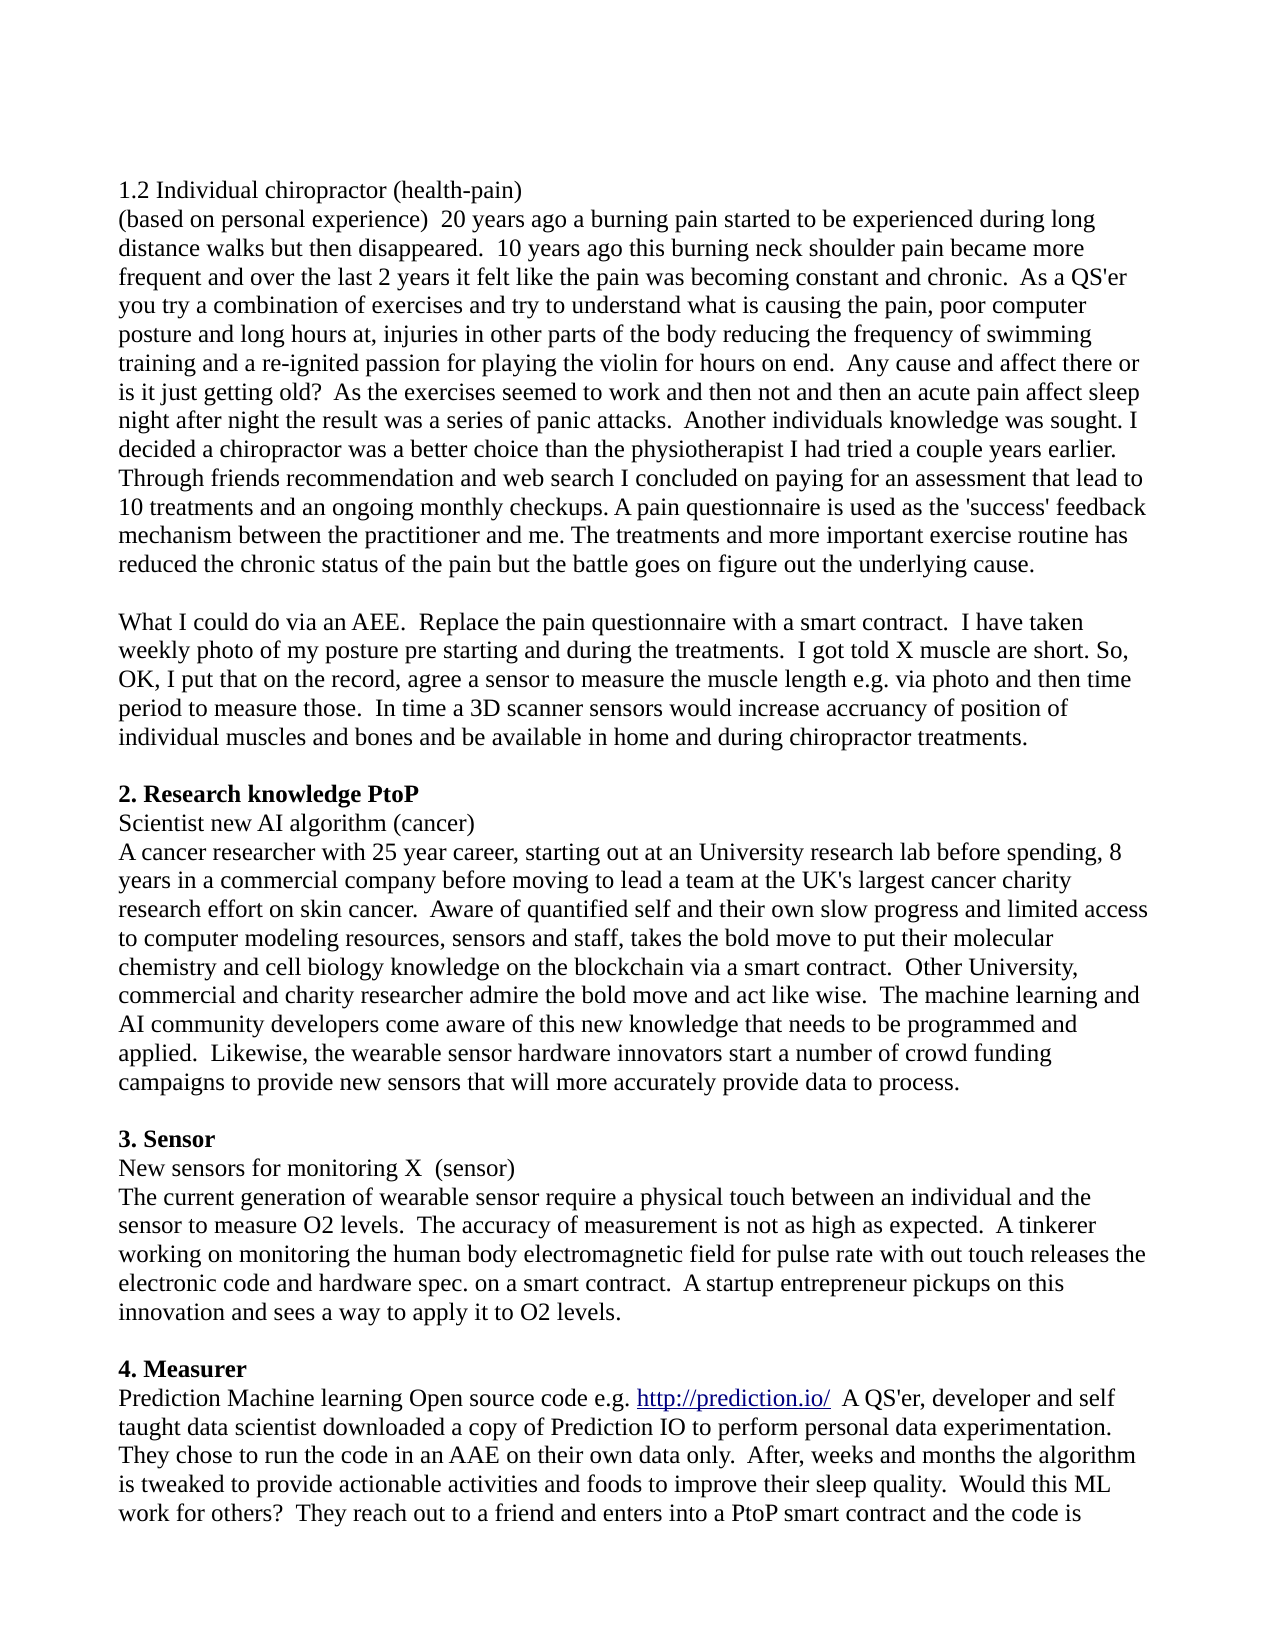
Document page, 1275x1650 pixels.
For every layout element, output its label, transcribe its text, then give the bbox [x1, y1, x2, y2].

text New sensors for monitoring X (sensor) [118, 1153, 1157, 1182]
text Prediction Machine learning Open source code e.g. http://prediction.io/ A QS'er, developer and self taught data scientist downloaded a copy of Prediction IO to perform personal data experimentation. They chose to run the code in an AAE on their own data only. After, weeks and months the algorithm is tweaked to provide actionable activities and foods to improve their sleep quality. Would this ML work for others? They reach out to a friend and enters into a PtoP smart contract and the code is [118, 1383, 1157, 1527]
text 4. Measurer [118, 1354, 1157, 1383]
text The current generation of wearable sensor require a physical touch between an individual and the sensor to measure O2 levels. The accuracy of measurement is not as high as expected. A tinkerer working on monitoring the human body electromagnetic field for pulse rate with out touch releases the electronic code and hardware spec. on a smart contract. A startup entrepreneur pickups on this innovation and sees a way to apply it to O2 levels. [118, 1182, 1157, 1326]
text 1.2 Individual chiropractor (health-pain) [118, 176, 1157, 204]
text 2. Research knowledge PtoP [118, 779, 1157, 808]
text (based on personal experience) 20 years ago a burning pain started to be experienced during long distance walks but then disappeared. 10 years ago this burning neck shoulder pain became more frequent and over the last 2 years it felt like the pain was becoming constant and chronic. As a QS'er you try a combination of exercises and try to understand what is causing the pain, poor computer posture and long hours at, injuries in other parts of the body reducing the frequency of swimming training and a re-ignited passion for playing the violin for hours on end. Any cause and affect there or is it just getting old? As the exercises seemed to work and then not and then an acute pain affect sleep night after night the result was a series of panic attacks. Another individuals knowledge was sought. I decided a chiropractor was a better choice than the physiotherapist I had tried a couple years earlier. Through friends recommendation and web search I concluded on paying for an assessment that lead to 10 treatments and an ongoing monthly checkups. A pain questionnaire is used as the 'success' feedback mechanism between the practitioner and me. The treatments and more important exercise routine has reduced the chronic status of the pain but the battle goes on figure out the underlying cause. [118, 204, 1157, 578]
text Scientist new AI algorithm (cancer) [118, 808, 1157, 837]
text A cancer researcher with 25 year career, starting out at an University research lab before spending, 8 years in a commercial company before moving to lead a team at the UK's largest cancer charity research effort on skin cancer. Aware of quantified self and their own slow progress and limited access to computer modeling resources, sensors and staff, takes the bold move to put their molecular chemistry and cell biology knowledge on the blockchain via a smart contract. Other University, commercial and charity researcher admire the bold move and act like wise. The machine learning and AI community developers come aware of this new knowledge that needs to be programmed and applied. Likewise, the wearable sensor hardware innovators start a number of crowd funding campaigns to provide new sensors that will more accurately provide data to process. [118, 837, 1157, 1096]
text What I could do via an AEE. Replace the pain questionnaire with a smart contract. I have taken weekly photo of my posture pre starting and during the treatments. I got told X muscle are short. So, OK, I put that on the record, agree a sensor to measure the muscle length e.g. via photo and then time period to measure those. In time a 3D scanner sensors would increase accruancy of position of individual muscles and bones and be available in home and during chiropractor treatments. [118, 607, 1157, 751]
text 3. Sensor [118, 1124, 1157, 1153]
